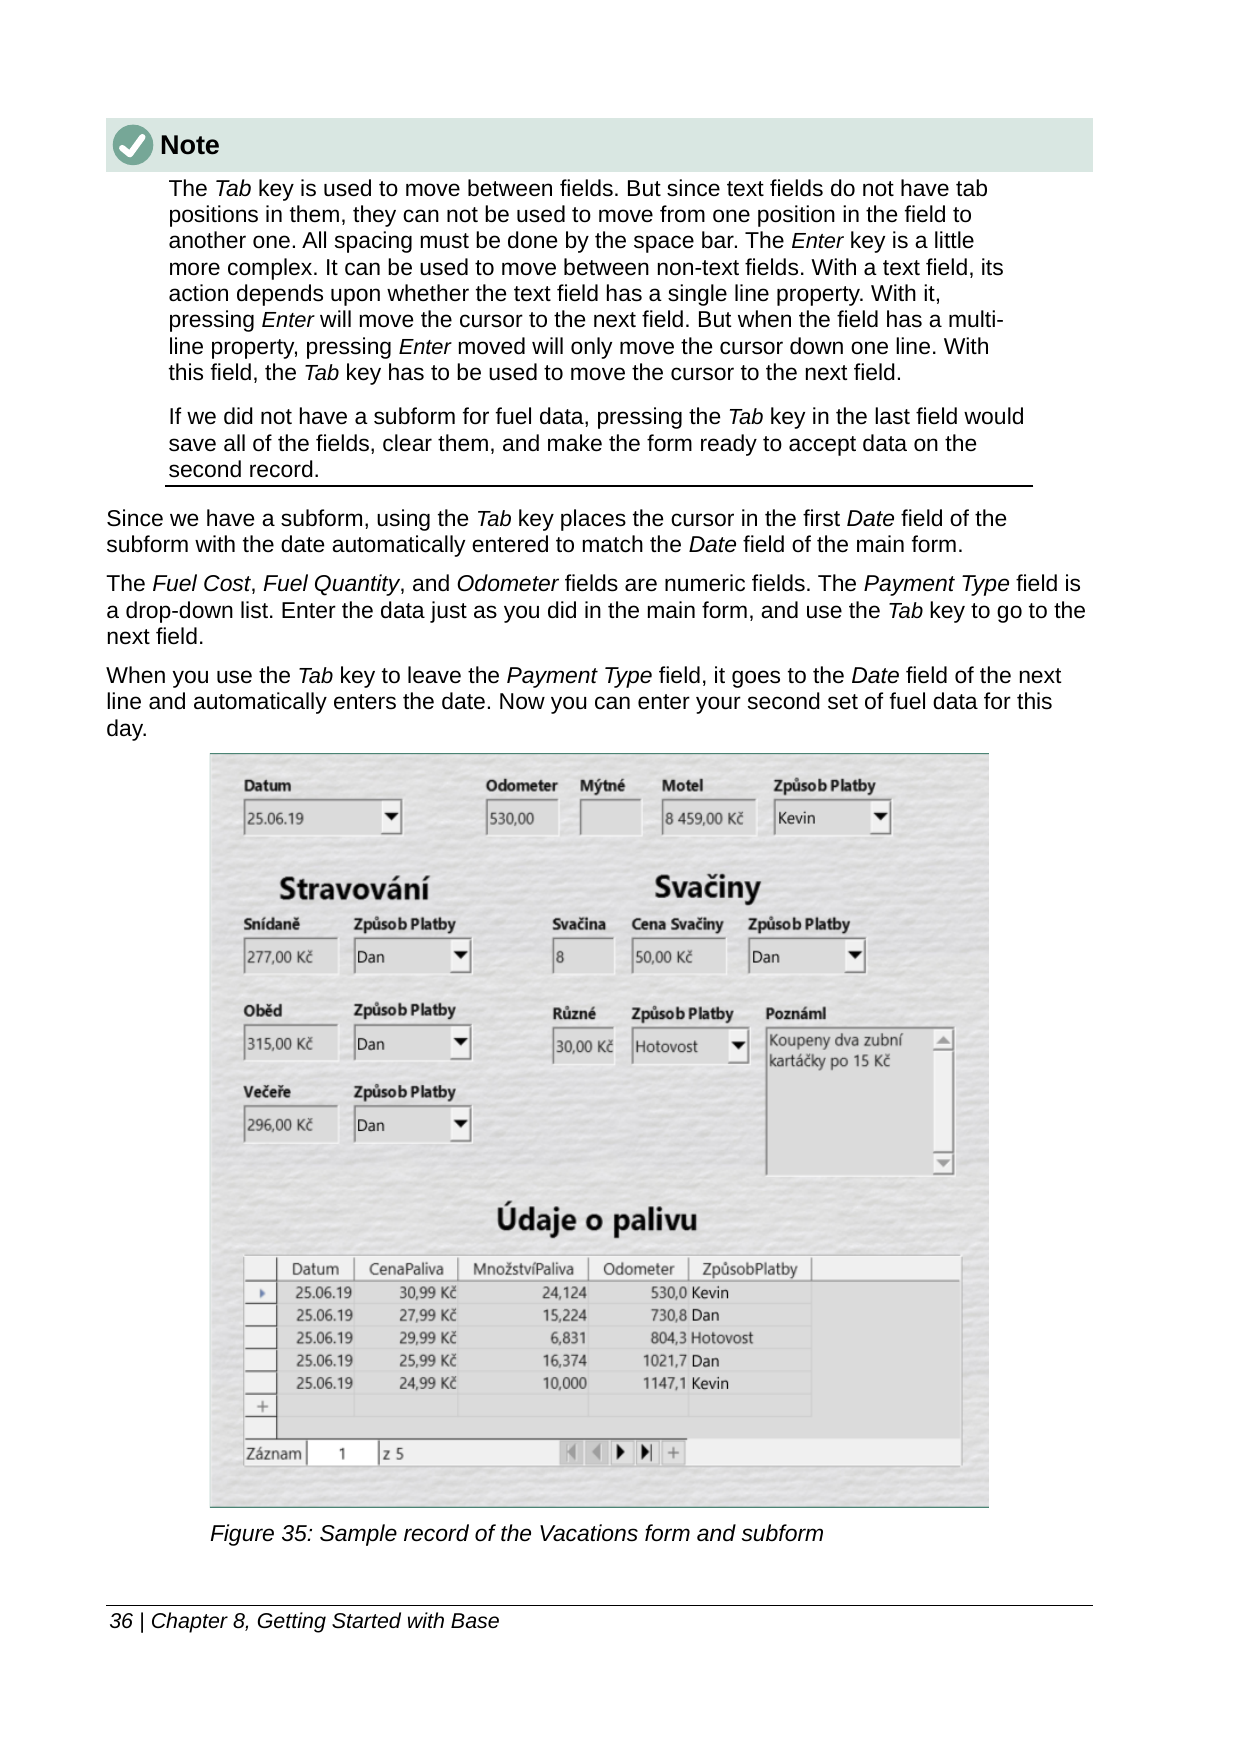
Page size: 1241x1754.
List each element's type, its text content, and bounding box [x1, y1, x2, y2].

text The Tab key is used to move between fields. But since text fields do not have tab positions in them, they can not be used to move from one position in the field to another one. All spacing must be done by the space bar. The Enter key is a little more complex. It can be used to move between non-text fields. With a text field, its action depends upon whether the text field has a single line property. With it, pressing Enter will move the cursor to the next field. But when the field has a multi-line property, pressing Enter moved will only move the cursor down one line. With this field, the Tab key has to be used to move the cursor to the next field. [165, 172, 1033, 385]
text If we did not have a subform for fuel data, pressing the Tab key in the last field would save all of the fields, clear them, and make the form ready to accept data on the second record. [165, 400, 1033, 485]
subtitle Note [106, 118, 1093, 172]
text Since we have a subform, using the Tab key places the cursor in the first Date field of the subform with the date automatically entered to match the Date field of the main form. [106, 505, 1093, 558]
text Figure 35: Sample record of the Vacations form and subform [210, 1520, 989, 1546]
text When you use the Tab key to leave the Payment Type field, it goes to the Date field of the next line and automatically enters the date. Now you can enter your second set of fuel data for this day. [106, 662, 1093, 741]
picture [209, 753, 989, 1508]
text The Fuel Cost, Fuel Quantity, and Odometer fields are numeric fields. The Payment Type field is a drop-down list. Enter the data just as you did in the main form, and use the Tab key to go to the next field. [106, 570, 1093, 649]
